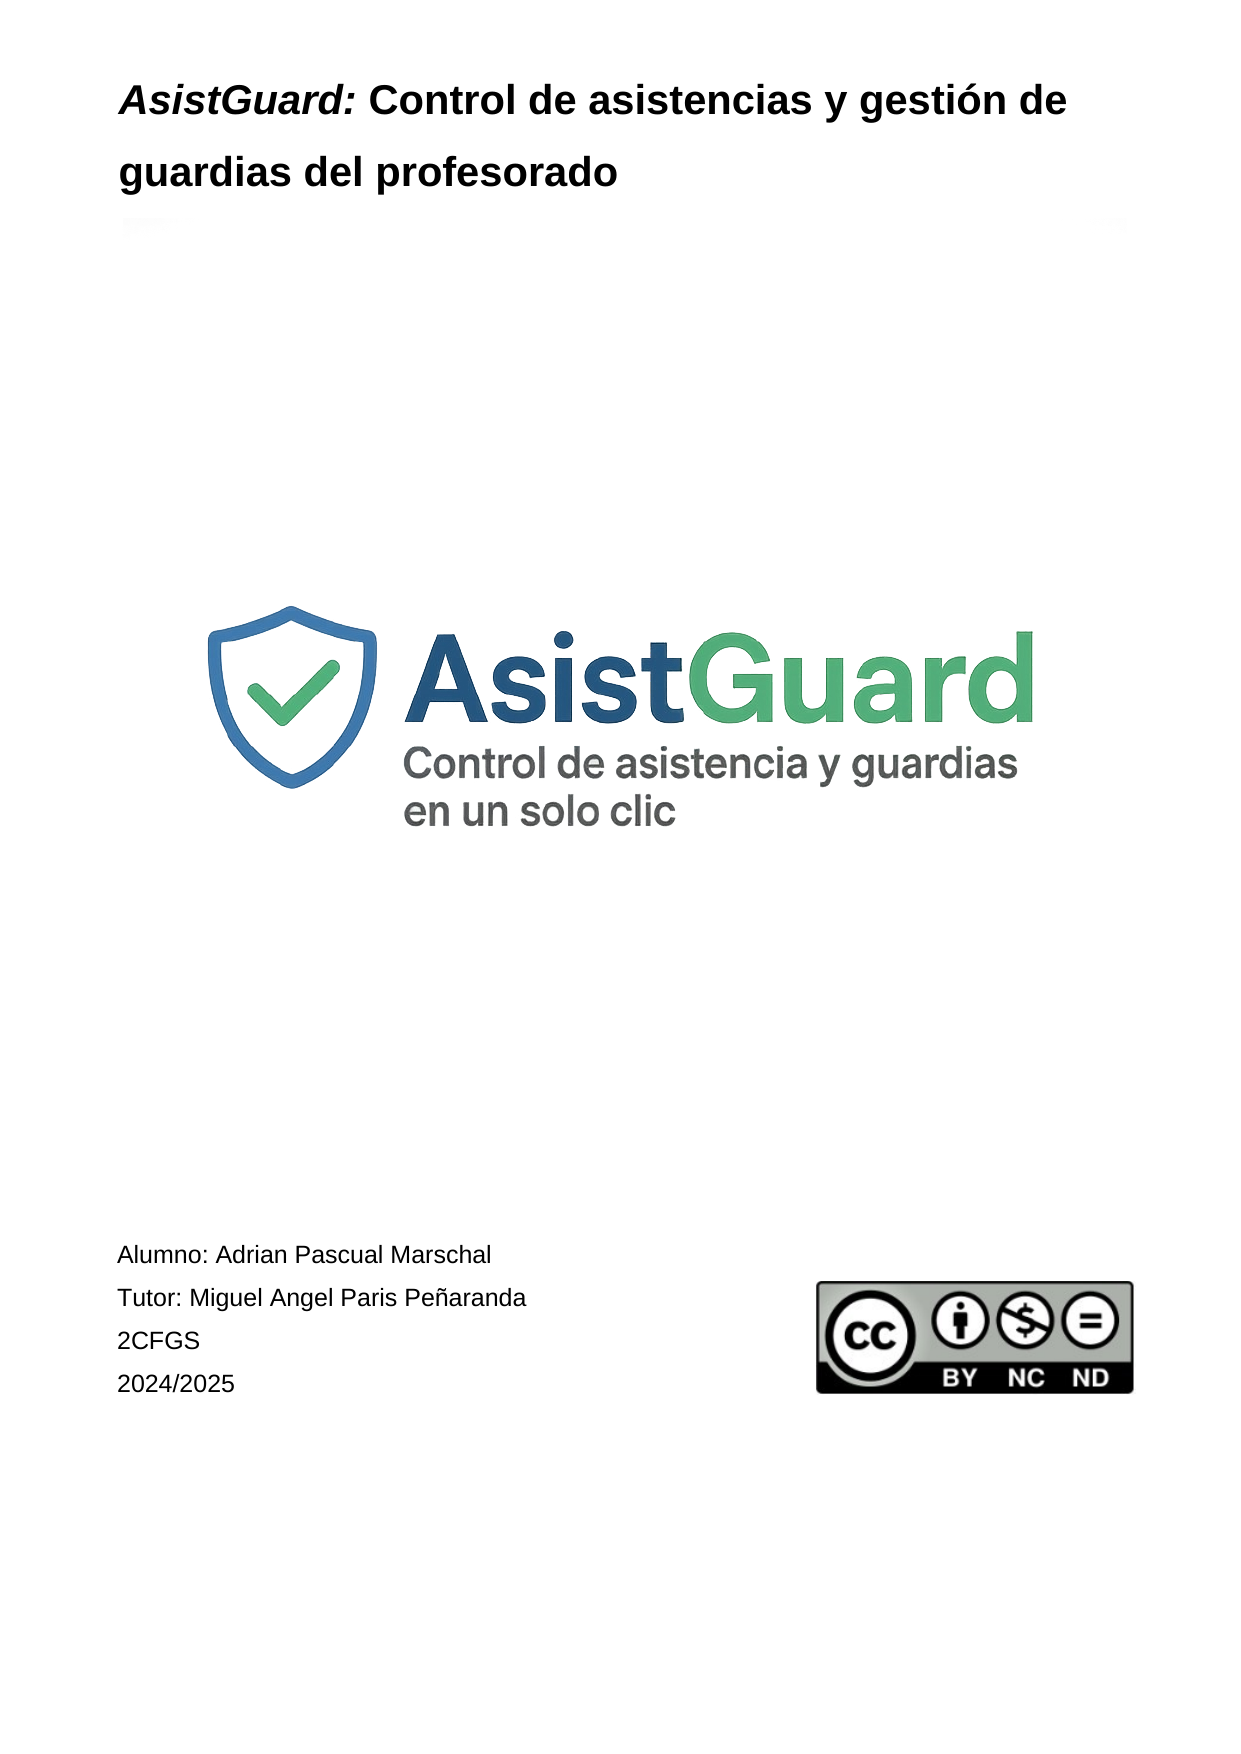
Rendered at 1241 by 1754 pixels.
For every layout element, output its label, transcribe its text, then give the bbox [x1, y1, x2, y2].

picture [815, 1281, 1136, 1395]
text 2CFGS [117, 1326, 815, 1355]
picture [122, 218, 1127, 1223]
text Alumno: Adrian Pascual Marschal [117, 1240, 1122, 1269]
text Tutor: Miguel Angel Paris Peñaranda [117, 1283, 815, 1312]
text AsistGuard: Control de asistencias y gestión de guardias del profesorado [118, 75, 1122, 195]
text 2024/2025 [117, 1369, 1122, 1398]
